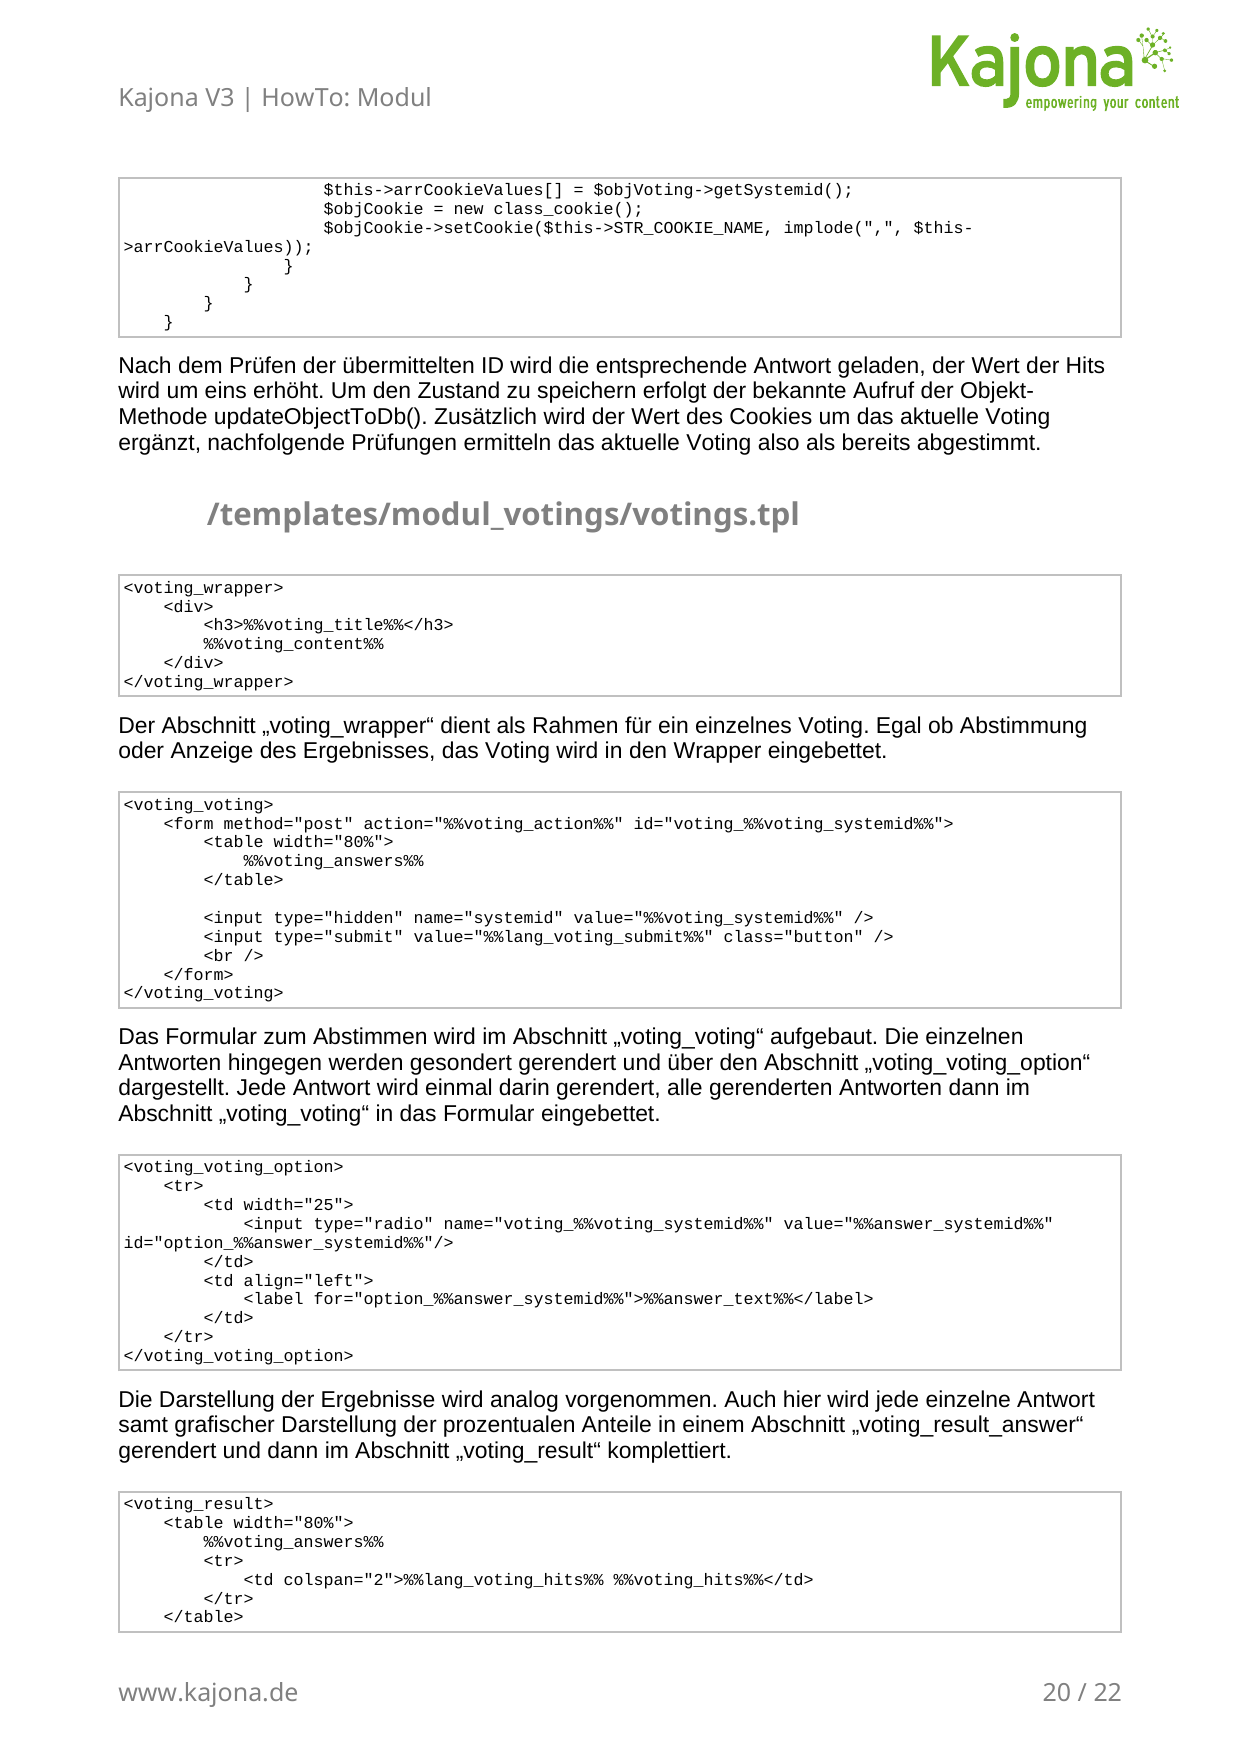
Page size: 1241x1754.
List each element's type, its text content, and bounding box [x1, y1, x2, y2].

subtitle /templates/modul_votings/votings.tpl [118, 492, 1122, 535]
text Der Abschnitt „voting_wrapper“ dient als Rahmen für ein einzelnes Voting. Egal ob Abstimmung oder Anzeige des Ergebnisses, das Voting wird in den Wrapper eingebettet. [118, 712, 1122, 764]
text <voting_voting> <form method="post" action="%%voting_action%%" id="voting_%%voting_systemid%%"> <table width="80%"> %%voting_answers%% </table> <input type="hidden" name="systemid" value="%%voting_systemid%%" /> <input type="submit" value="%%lang_voting_submit%%" class="button" /> <br /> </form> </voting_voting> [120, 793, 1120, 1007]
text <voting_wrapper> <div> <h3>%%voting_title%%</h3> %%voting_content%% </div> </voting_wrapper> [120, 576, 1120, 695]
text <voting_result> <table width="80%"> %%voting_answers%% <tr> <td colspan="2">%%lang_voting_hits%% %%voting_hits%%</td> </tr> </table> [120, 1493, 1120, 1631]
text $this->arrCookieValues[] = $objVoting->getSystemid(); $objCookie = new class_cookie(); $objCookie->setCookie($this->STR_COOKIE_NAME, implode(",", $this->arrCookieValues)); } } } } [120, 179, 1120, 336]
text Nach dem Prüfen der übermittelten ID wird die entsprechende Antwort geladen, der Wert der Hits wird um eins erhöht. Um den Zustand zu speichern erfolgt der bekannte Aufruf der Objekt-Methode updateObjectToDb(). Zusätzlich wird der Wert des Cookies um das aktuelle Voting ergänzt, nachfolgende Prüfungen ermitteln das aktuelle Voting also als bereits abgestimmt. [118, 353, 1122, 455]
text Das Formular zum Abstimmen wird im Abschnitt „voting_voting“ aufgebaut. Die einzelnen Antworten hingegen werden gesondert gerendert und über den Abschnitt „voting_voting_option“ dargestellt. Jede Antwort wird einmal darin gerendert, alle gerenderten Antworten dann im Abschnitt „voting_voting“ in das Formular eingebettet. [118, 1024, 1122, 1126]
text <voting_voting_option> <tr> <td width="25"> <input type="radio" name="voting_%%voting_systemid%%" value="%%answer_systemid%%" id="option_%%answer_systemid%%"/> </td> <td align="left"> <label for="option_%%answer_systemid%%">%%answer_text%%</label> </td> </tr> </voting_voting_option> [120, 1156, 1120, 1369]
text Die Darstellung der Ergebnisse wird analog vorgenommen. Auch hier wird jede einzelne Antwort samt grafischer Darstellung der prozentualen Anteile in einem Abschnitt „voting_result_answer“ gerendert und dann im Abschnitt „voting_result“ komplettiert. [118, 1386, 1122, 1463]
